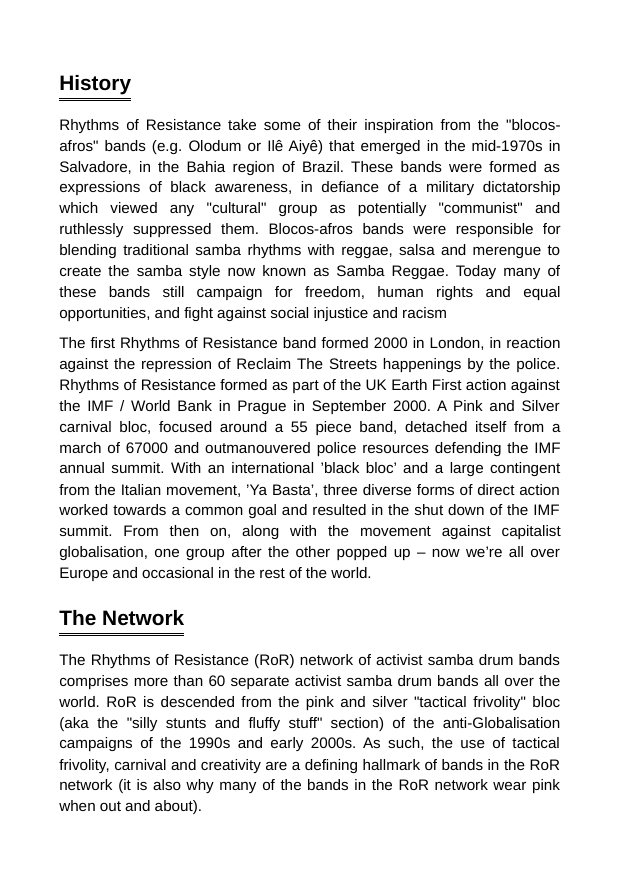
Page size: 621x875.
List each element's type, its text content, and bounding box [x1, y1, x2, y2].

text Rhythms of Resistance take some of their inspiration from the "blocos-afros" bands (e.g. Olodum or Ilê Aiyê) that emerged in the mid-1970s in Salvadore, in the Bahia region of Brazil. These bands were formed as expressions of black awareness, in defiance of a military dictatorship which viewed any "cultural" group as potentially "communist" and ruthlessly suppressed them. Blocos-afros bands were responsible for blending traditional samba rhythms with reggae, salsa and merengue to create the samba style now known as Samba Reggae. Today many of these bands still campaign for freedom, human rights and equal opportunities, and fight against social injustice and racism [59, 116, 561, 322]
subtitle History [59, 71, 561, 101]
text The Rhythms of Resistance (RoR) network of activist samba drum bands comprises more than 60 separate activist samba drum bands all over the world. RoR is descended from the pink and silver "tactical frivolity" bloc (aka the "silly stunts and fluffy stuff" section) of the anti-Globalisation campaigns of the 1990s and early 2000s. As such, the use of tactical frivolity, carnival and creativity are a defining hallmark of bands in the RoR network (it is also why many of the bands in the RoR network wear pink when out and about). [59, 651, 561, 815]
subtitle The Network [59, 606, 561, 636]
text The first Rhythms of Resistance band formed 2000 in London, in reaction against the repression of Reclaim The Streets happenings by the police. Rhythms of Resistance formed as part of the UK Earth First action against the IMF / World Bank in Prague in September 2000. A Pink and Silver carnival bloc, focused around a 55 piece band, detached itself from a march of 67000 and outmanouvered police resources defending the IMF annual summit. With an international ’black bloc’ and a large contingent from the Italian movement, ’Ya Basta’, three diverse forms of direct action worked towards a common goal and resulted in the shut down of the IMF summit. From then on, along with the movement against capitalist globalisation, one group after the other popped up – now we’re all over Europe and occasional in the rest of the world. [59, 334, 561, 582]
